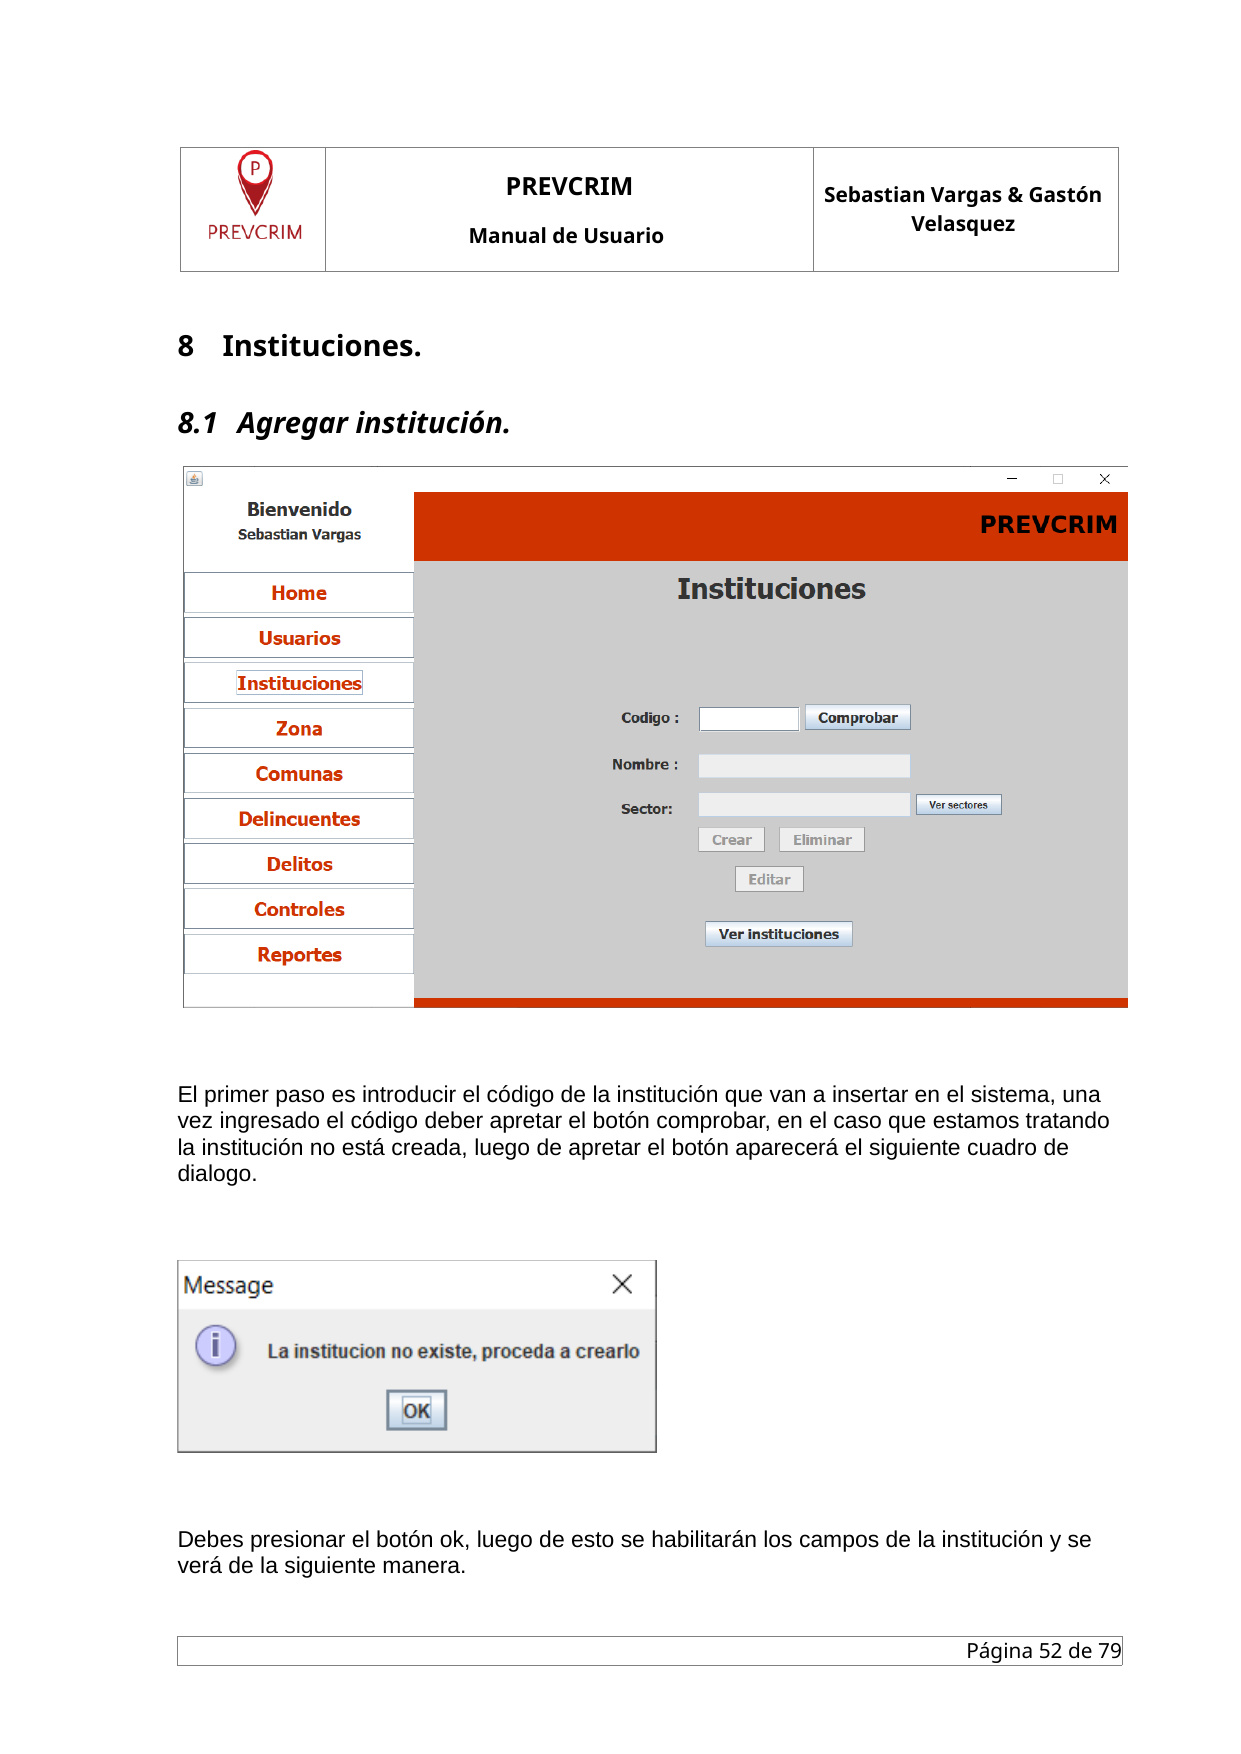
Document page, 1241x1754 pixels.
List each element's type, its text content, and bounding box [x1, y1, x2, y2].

text Debes presionar el botón ok, luego de esto se habilitarán los campos de la institución y se verá de la siguiente manera. [177, 1526, 1122, 1578]
subtitle Instituciones. [177, 325, 1122, 365]
subtitle Agregar institución. [177, 402, 1122, 442]
text El primer paso es introducir el código de la institución que van a insertar en el sistema, una vez ingresado el código deber apretar el botón comprobar, en el caso que estamos tratando la institución no está creada, luego de apretar el botón aparecerá el siguiente cuadro de dialogo. [177, 1081, 1122, 1187]
